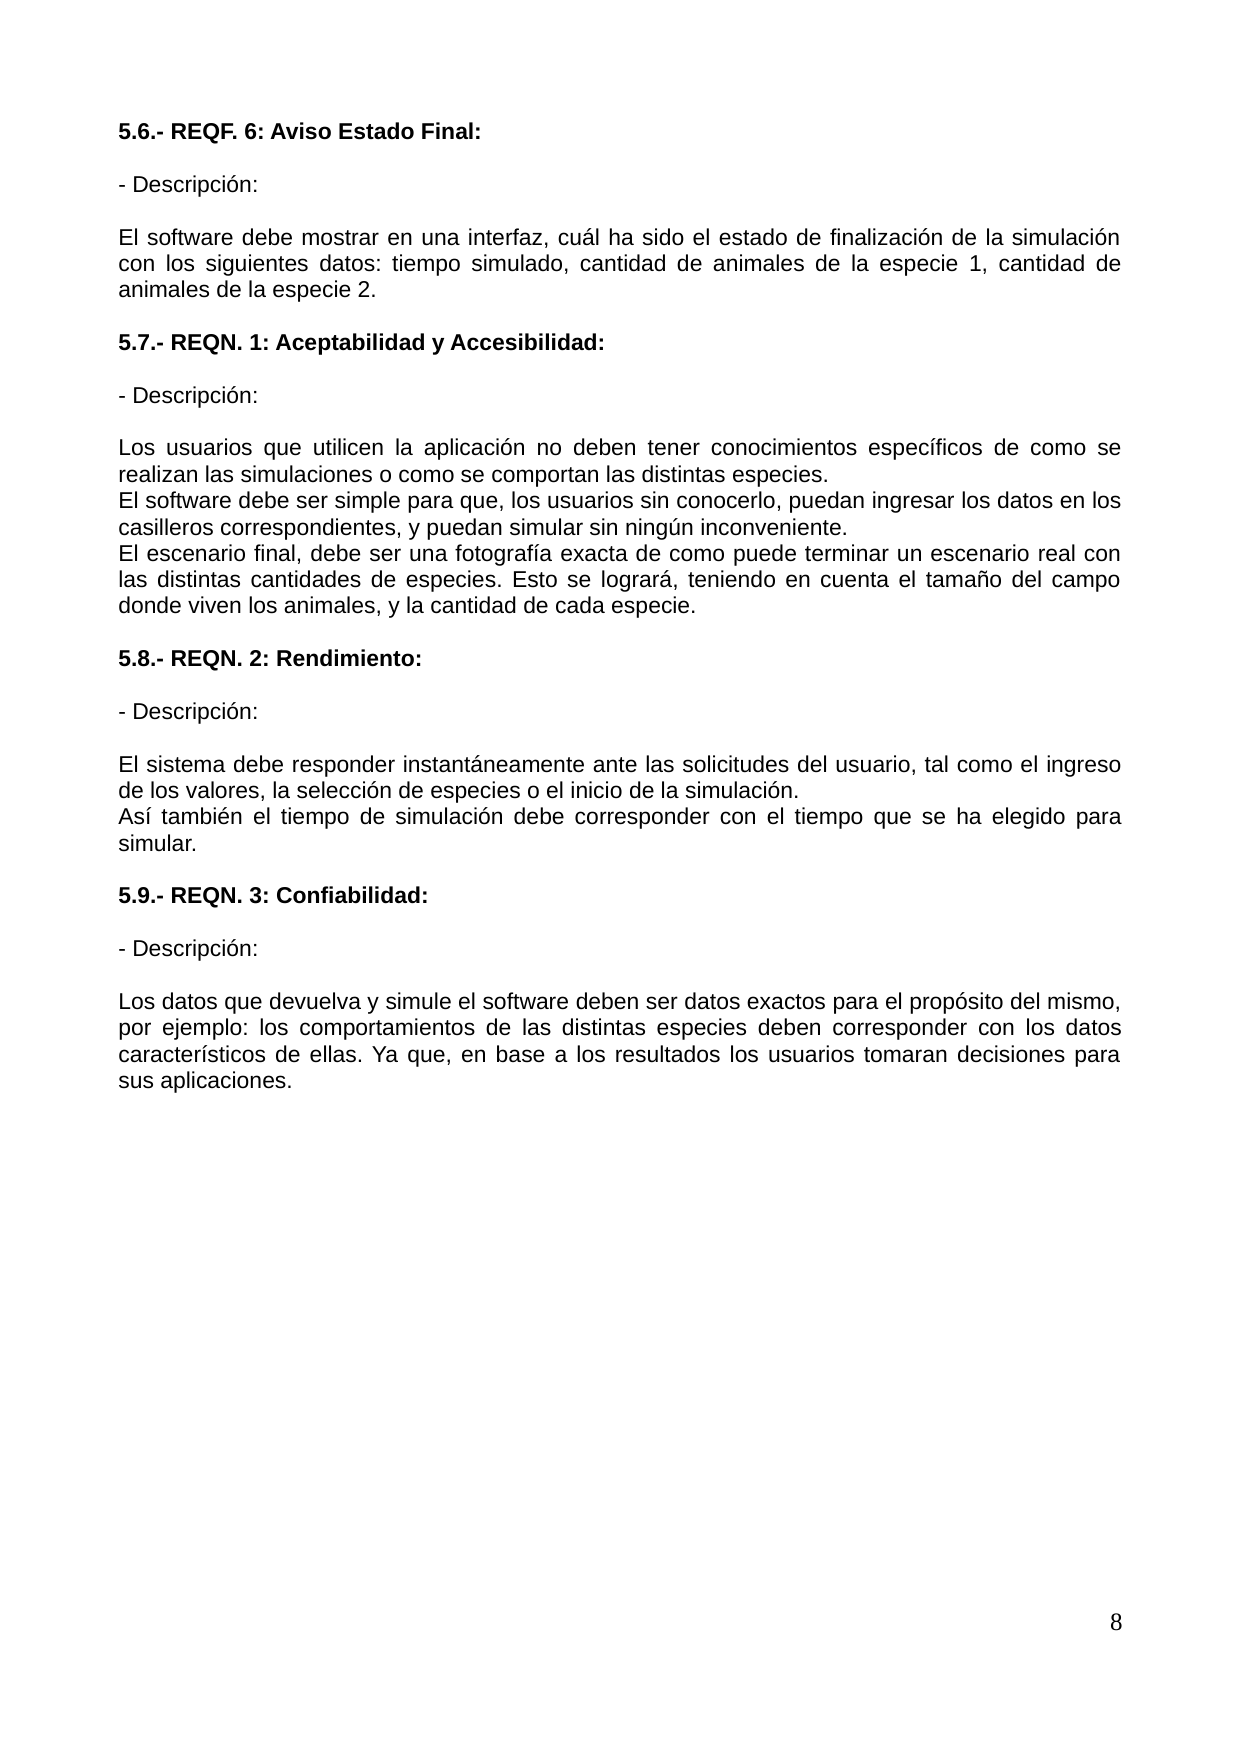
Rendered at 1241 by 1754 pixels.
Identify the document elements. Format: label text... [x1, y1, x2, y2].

text - Descripción: [118, 171, 1122, 197]
text 5.9.- REQN. 3: Confiabilidad: [118, 882, 1122, 909]
text Los usuarios que utilicen la aplicación no deben tener conocimientos específicos de como se realizan las simulaciones o como se comportan las distintas especies. [118, 434, 1122, 487]
text - Descripción: [118, 382, 1122, 408]
text El software debe ser simple para que, los usuarios sin conocerlo, puedan ingresar los datos en los casilleros correspondientes, y puedan simular sin ningún inconveniente. [118, 487, 1122, 540]
text 5.8.- REQN. 2: Rendimiento: [118, 645, 1122, 672]
text El sistema debe responder instantáneamente ante las solicitudes del usuario, tal como el ingreso de los valores, la selección de especies o el inicio de la simulación. [118, 751, 1122, 803]
text El software debe mostrar en una interfaz, cuál ha sido el estado de finalización de la simulación con los siguientes datos: tiempo simulado, cantidad de animales de la especie 1, cantidad de animales de la especie 2. [118, 223, 1122, 303]
text Los datos que devuelva y simule el software deben ser datos exactos para el propósito del mismo, por ejemplo: los comportamientos de las distintas especies deben corresponder con los datos característicos de ellas. Ya que, en base a los resultados los usuarios tomaran decisiones para sus aplicaciones. [118, 988, 1122, 1093]
text - Descripción: [118, 935, 1122, 961]
text - Descripción: [118, 698, 1122, 724]
text 5.6.- REQF. 6: Aviso Estado Final: [118, 118, 1122, 144]
text 5.7.- REQN. 1: Aceptabilidad y Accesibilidad: [118, 329, 1122, 355]
text El escenario final, debe ser una fotografía exacta de como puede terminar un escenario real con las distintas cantidades de especies. Esto se logrará, teniendo en cuenta el tamaño del campo donde viven los animales, y la cantidad de cada especie. [118, 540, 1122, 619]
text Así también el tiempo de simulación debe corresponder con el tiempo que se ha elegido para simular. [118, 803, 1122, 856]
